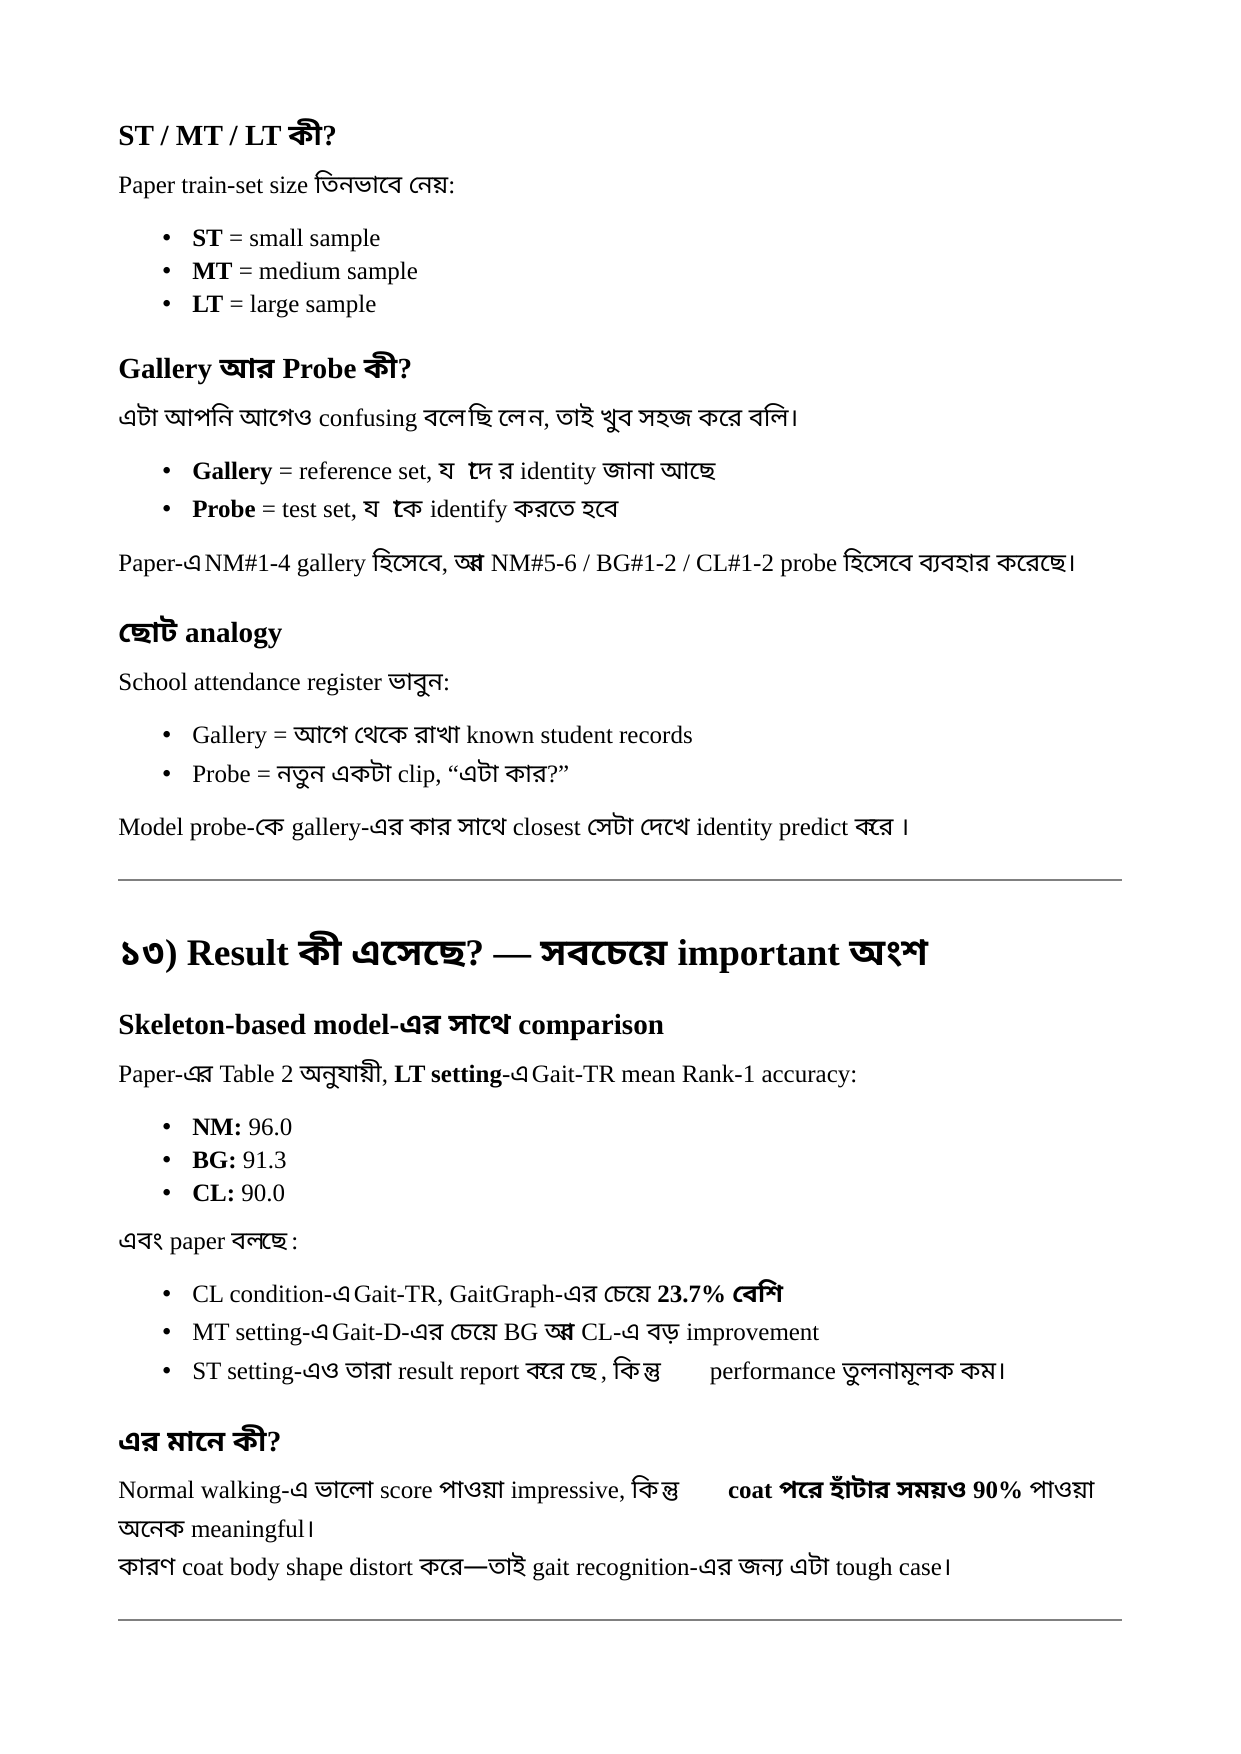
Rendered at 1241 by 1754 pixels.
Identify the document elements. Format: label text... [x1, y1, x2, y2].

subtitle ছোট analogy [118, 615, 1122, 654]
list Probe = test set, যাকে identify করতে হবে [162, 494, 1122, 528]
text এটা আপনি আগেও confusing বলেছিলেন, তাই খুব সহজ করে বলি। [118, 403, 1122, 436]
list Gallery = reference set, যাদের identity জানা আছে [162, 456, 1122, 489]
list MT setting-এ Gait-D-এর চেয়ে BG আর CL-এ বড় improvement [162, 1317, 1122, 1351]
subtitle এর মানে কী? [118, 1424, 1122, 1463]
list ST setting-এও তারা result report করেছে, কিন্তু performance তুলনামূলক কম। [162, 1356, 1122, 1389]
text Paper train-set size তিনভাবে নেয়: [118, 170, 1122, 203]
subtitle Skeleton-based model-এর সাথে comparison [118, 1007, 1122, 1046]
list Probe = নতুন একটা clip, “এটা কার?” [162, 759, 1122, 792]
list BG: 91.3 [162, 1145, 1122, 1174]
text Paper-এ NM#1-4 gallery হিসেবে, আর NM#5-6 / BG#1-2 / CL#1-2 probe হিসেবে ব্যবহার করেছে। [118, 548, 1122, 581]
text এবং paper বলছে: [118, 1226, 1122, 1259]
text Normal walking-এ ভালো score পাওয়া impressive, কিন্তু coat পরে হাঁটার সময়ও 90% পাওয়া অনেক meaningful। কারণ coat body shape distort করে—তাই gait recognition-এর জন্য এটা tough case। [118, 1475, 1122, 1586]
subtitle ST / MT / LT কী? [118, 118, 1122, 157]
subtitle ১৩) Result কী এসেছে? — সবচেয়ে important অংশ [118, 930, 1122, 980]
subtitle Gallery আর Probe কী? [118, 351, 1122, 390]
list NM: 96.0 [162, 1112, 1122, 1141]
list CL condition-এ Gait-TR, GaitGraph-এর চেয়ে 23.7% বেশি [162, 1279, 1122, 1312]
list Gallery = আগে থেকে রাখা known student records [162, 720, 1122, 754]
list MT = medium sample [162, 256, 1122, 285]
text Paper-এর Table 2 অনুযায়ী, LT setting-এ Gait-TR mean Rank-1 accuracy: [118, 1059, 1122, 1092]
list ST = small sample [162, 223, 1122, 252]
text Model probe-কে gallery-এর কার সাথে closest সেটা দেখে identity predict করে। [118, 812, 1122, 845]
list LT = large sample [162, 289, 1122, 318]
list CL: 90.0 [162, 1178, 1122, 1207]
text School attendance register ভাবুন: [118, 667, 1122, 701]
